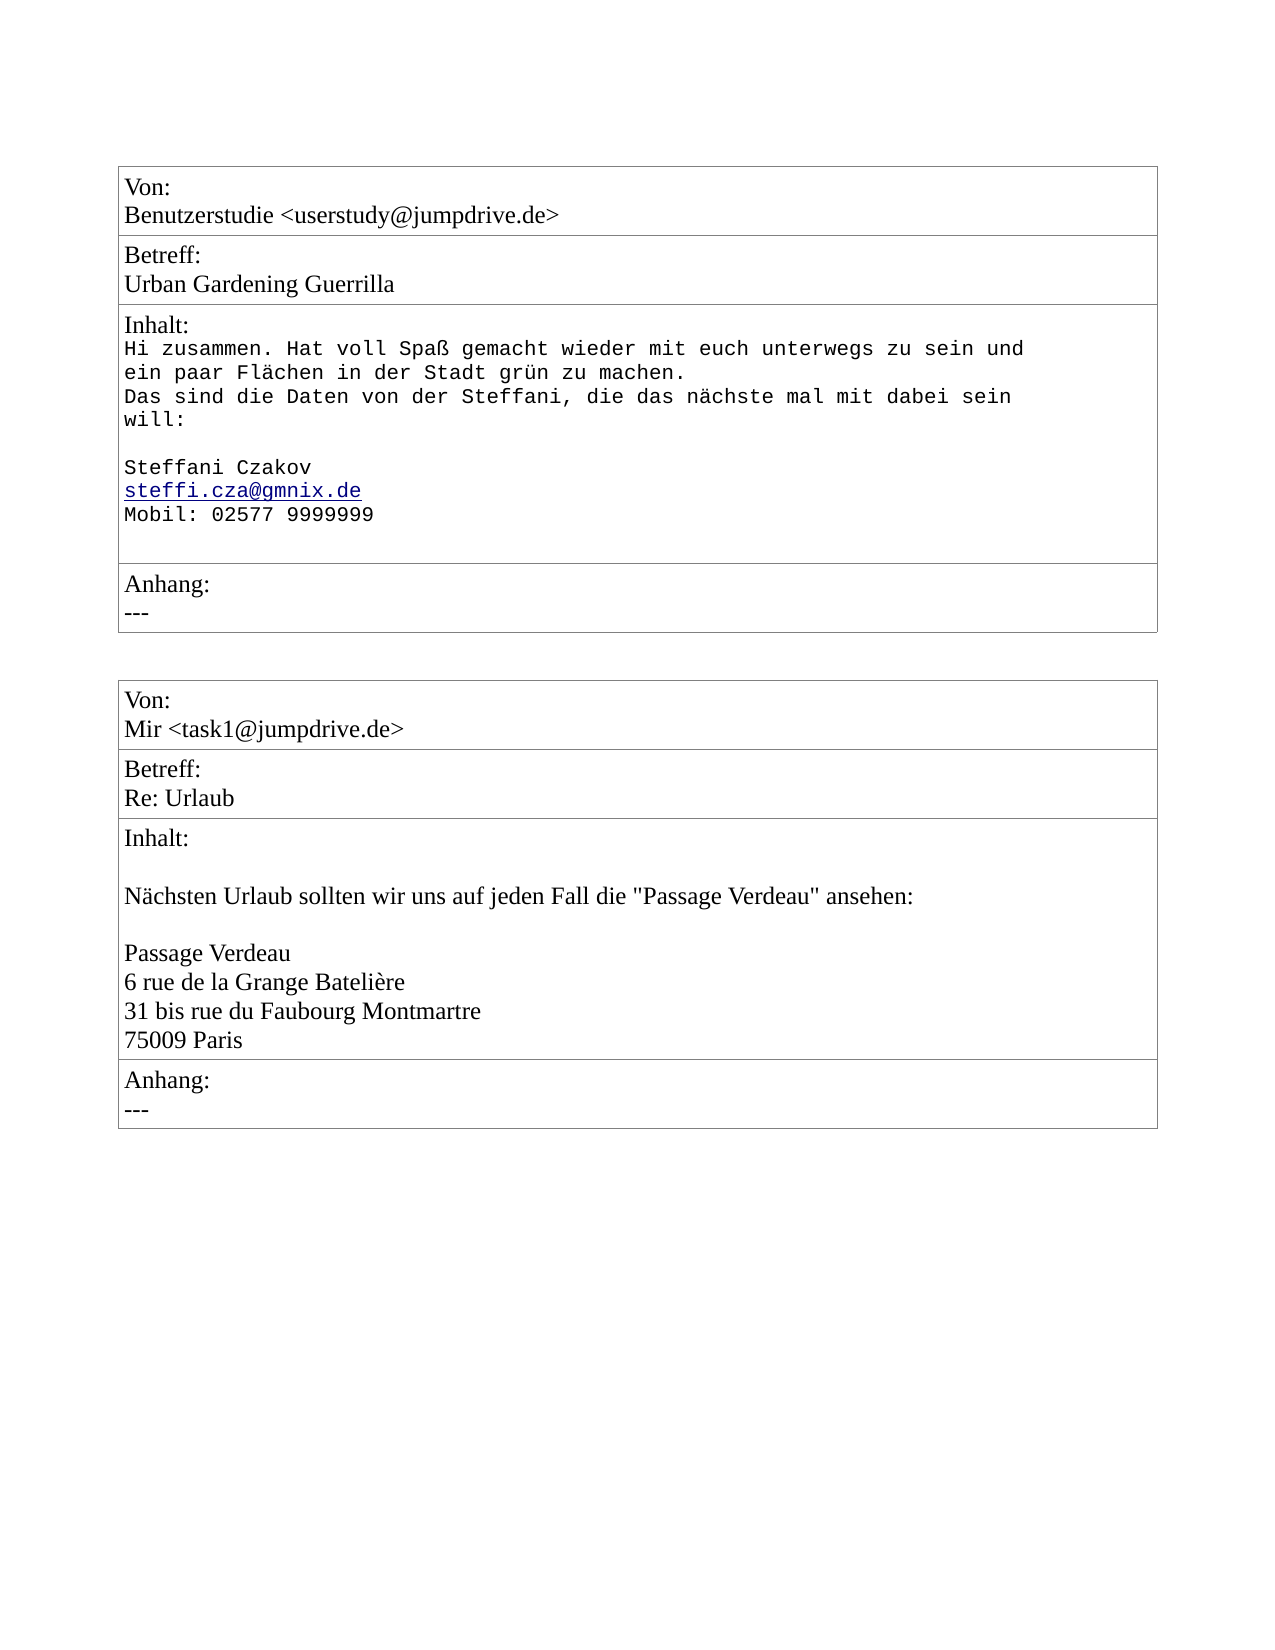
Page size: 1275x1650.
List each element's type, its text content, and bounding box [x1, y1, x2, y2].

table_cell Inhalt: Nächsten Urlaub sollten wir uns auf jeden Fall die "Passage Verdeau" ansehen: Passage Verdeau 6 rue de la Grange Batelière 31 bis rue du Faubourg Montmartre 75009 Paris [119, 819, 1157, 1059]
table_cell Anhang: --- [119, 1060, 1157, 1128]
table_header Von: Mir <task1@jumpdrive.de> [119, 681, 1157, 749]
table_cell Inhalt: Hi zusammen. Hat voll Spaß gemacht wieder mit euch unterwegs zu sein und ein paar Flächen in der Stadt grün zu machen. Das sind die Daten von der Steffani, die das nächste mal mit dabei sein will: Steffani Czakov steffi.cza@gmnix.de Mobil: 02577 9999999 [119, 305, 1157, 563]
table_cell Anhang: --- [119, 564, 1157, 632]
table_header Von: Benutzerstudie <userstudy@jumpdrive.de> [119, 167, 1157, 235]
table_cell Betreff: Re: Urlaub [119, 750, 1157, 818]
table_cell Betreff: Urban Gardening Guerrilla [119, 236, 1157, 304]
